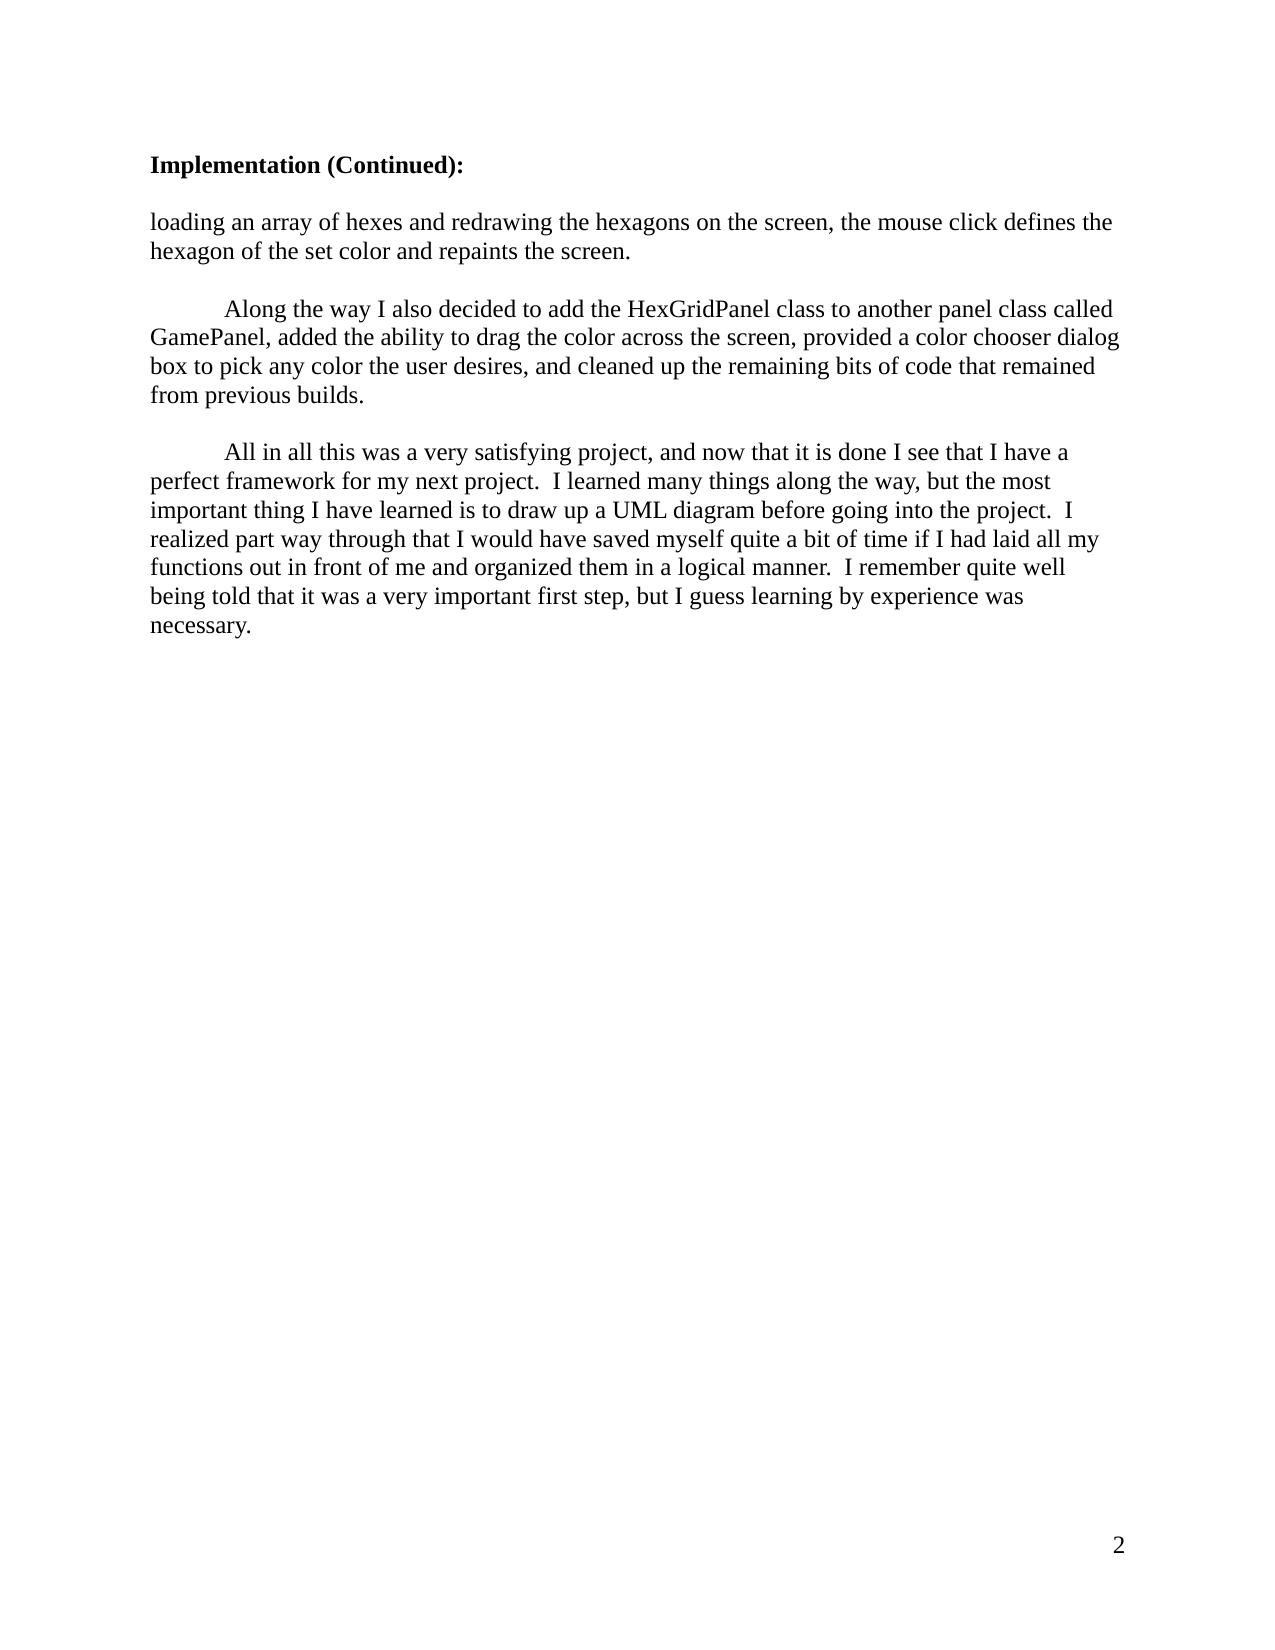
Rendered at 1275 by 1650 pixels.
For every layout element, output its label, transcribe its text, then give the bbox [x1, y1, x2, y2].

text Along the way I also decided to add the HexGridPanel class to another panel class called GamePanel, added the ability to drag the color across the screen, provided a color chooser dialog box to pick any color the user desires, and cleaned up the remaining bits of code that remained from previous builds. [150, 294, 1125, 409]
text All in all this was a very satisfying project, and now that it is done I see that I have a perfect framework for my next project. I learned many things along the way, but the most important thing I have learned is to draw up a UML diagram before going into the project. I realized part way through that I would have saved myself quite a bit of time if I had laid all my functions out in front of me and organized them in a logical manner. I remember quite well being told that it was a very important first step, but I guess learning by experience was necessary. [150, 437, 1125, 639]
text loading an array of hexes and redrawing the hexagons on the screen, the mouse click defines the hexagon of the set color and repaints the screen. [150, 207, 1125, 265]
text Implementation (Continued): [150, 150, 1125, 179]
